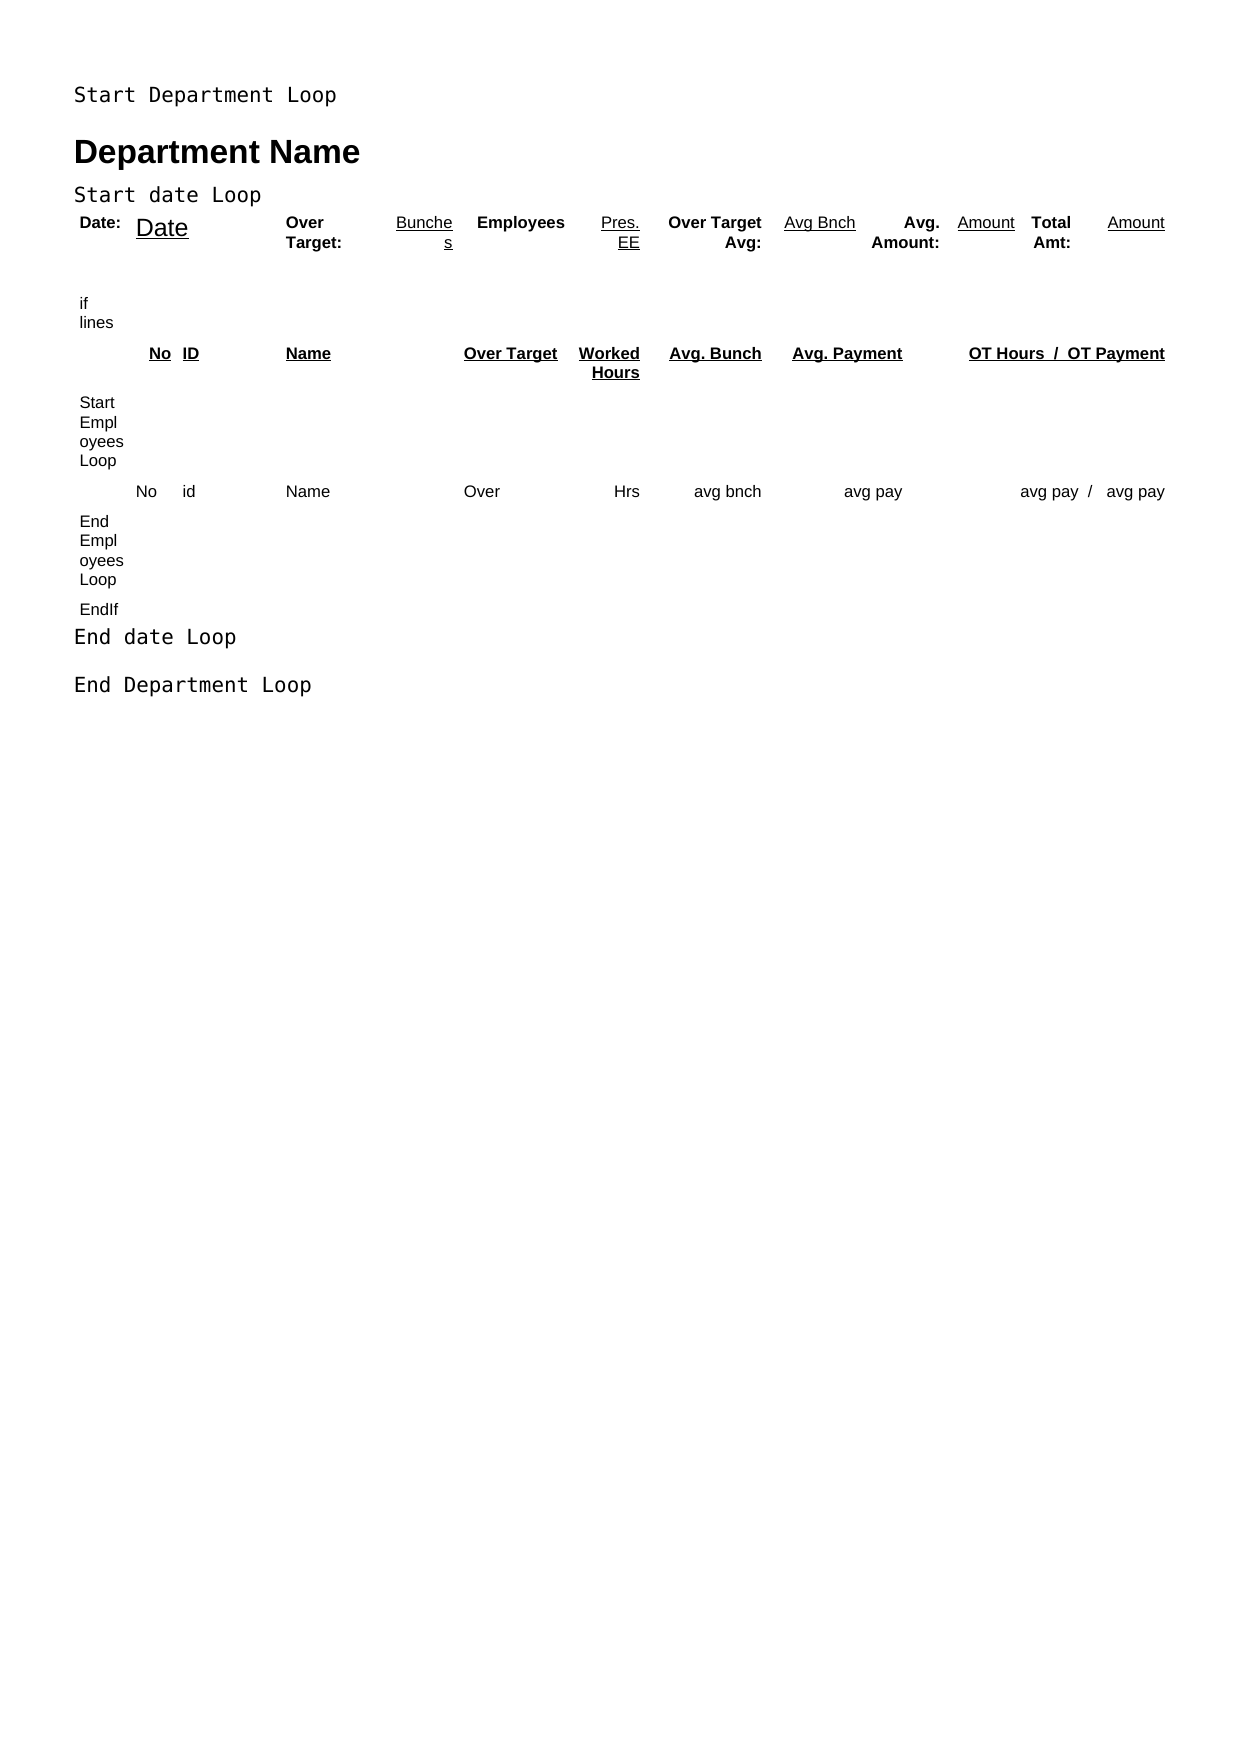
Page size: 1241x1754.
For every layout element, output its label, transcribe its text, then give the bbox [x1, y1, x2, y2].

table_cell [767, 506, 908, 594]
table_cell [74, 338, 130, 387]
table_cell [908, 388, 1170, 476]
table_cell [74, 257, 130, 288]
table_cell [645, 506, 767, 594]
table_header Amount [945, 208, 1020, 257]
table_cell [908, 506, 1170, 594]
table_cell [130, 594, 177, 625]
table_header Pres. EE [570, 208, 645, 257]
table_cell Hrs [570, 476, 645, 506]
table_cell [130, 388, 177, 476]
table_header Over Target: [280, 208, 383, 257]
table_cell [280, 288, 383, 338]
table_cell [861, 288, 945, 338]
table_cell [177, 594, 280, 625]
table_cell [861, 257, 945, 288]
table_cell [383, 288, 458, 338]
subtitle Department Name [73, 132, 1167, 171]
table_cell [570, 388, 645, 476]
table_cell [1020, 257, 1077, 288]
table_cell OT Hours / OT Payment [908, 338, 1170, 387]
table_cell [1020, 288, 1077, 338]
table_cell [767, 594, 908, 625]
table_cell [458, 506, 570, 594]
table_cell EndIf [74, 594, 130, 625]
table_header Employees [458, 208, 570, 257]
table_cell [767, 388, 908, 476]
table_cell [458, 257, 570, 288]
table_cell [458, 388, 570, 476]
table_header Bunches [383, 208, 458, 257]
table_cell [945, 257, 1020, 288]
table_cell [280, 388, 458, 476]
table_cell id [177, 476, 280, 506]
table_cell [570, 594, 645, 625]
table_cell [945, 288, 1020, 338]
table_cell [130, 288, 280, 338]
table_cell Avg. Payment [767, 338, 908, 387]
table_cell [767, 257, 861, 288]
table_cell Avg. Bunch [645, 338, 767, 387]
table_cell [1077, 257, 1170, 288]
table_header Avg Bnch [767, 208, 861, 257]
table_cell [177, 388, 280, 476]
table_cell [645, 288, 767, 338]
table_cell Name [280, 476, 458, 506]
table_cell [280, 506, 458, 594]
table_cell [458, 288, 570, 338]
table_cell [177, 506, 280, 594]
table_cell [645, 257, 767, 288]
table_cell [74, 476, 130, 506]
table_cell [1077, 288, 1170, 338]
table_cell if lines [74, 288, 130, 338]
table_header Total Amt: [1020, 208, 1077, 257]
text End Department Loop [73, 673, 1167, 698]
table_header Amount [1077, 208, 1170, 257]
table_cell [767, 288, 861, 338]
text Start date Loop [73, 183, 1167, 207]
table_cell [570, 257, 645, 288]
text Start Department Loop [73, 83, 1167, 107]
table_cell [280, 594, 458, 625]
table_cell avg pay / avg pay [908, 476, 1170, 506]
table_cell No [130, 338, 177, 387]
table_cell Worked Hours [570, 338, 645, 387]
table_cell avg pay [767, 476, 908, 506]
table_cell [458, 594, 570, 625]
table_cell End Employees Loop [74, 506, 130, 594]
text End date Loop [73, 625, 1167, 649]
table_header Avg. Amount: [861, 208, 945, 257]
table_cell [570, 506, 645, 594]
table_cell [645, 594, 767, 625]
table_header Date [130, 208, 280, 257]
table_cell [130, 257, 280, 288]
table_cell [570, 288, 645, 338]
table_cell [280, 257, 383, 288]
table_header Over Target Avg: [645, 208, 767, 257]
table_cell Over Target [458, 338, 570, 387]
table_cell Name [280, 338, 458, 387]
table_cell Over [458, 476, 570, 506]
table_cell [645, 388, 767, 476]
table_header Date: [74, 208, 130, 257]
table_cell avg bnch [645, 476, 767, 506]
table_cell Start Employees Loop [74, 388, 130, 476]
table_cell No [130, 476, 177, 506]
table_cell [383, 257, 458, 288]
table_cell [130, 506, 177, 594]
table_cell [908, 594, 1170, 625]
table_cell ID [177, 338, 280, 387]
